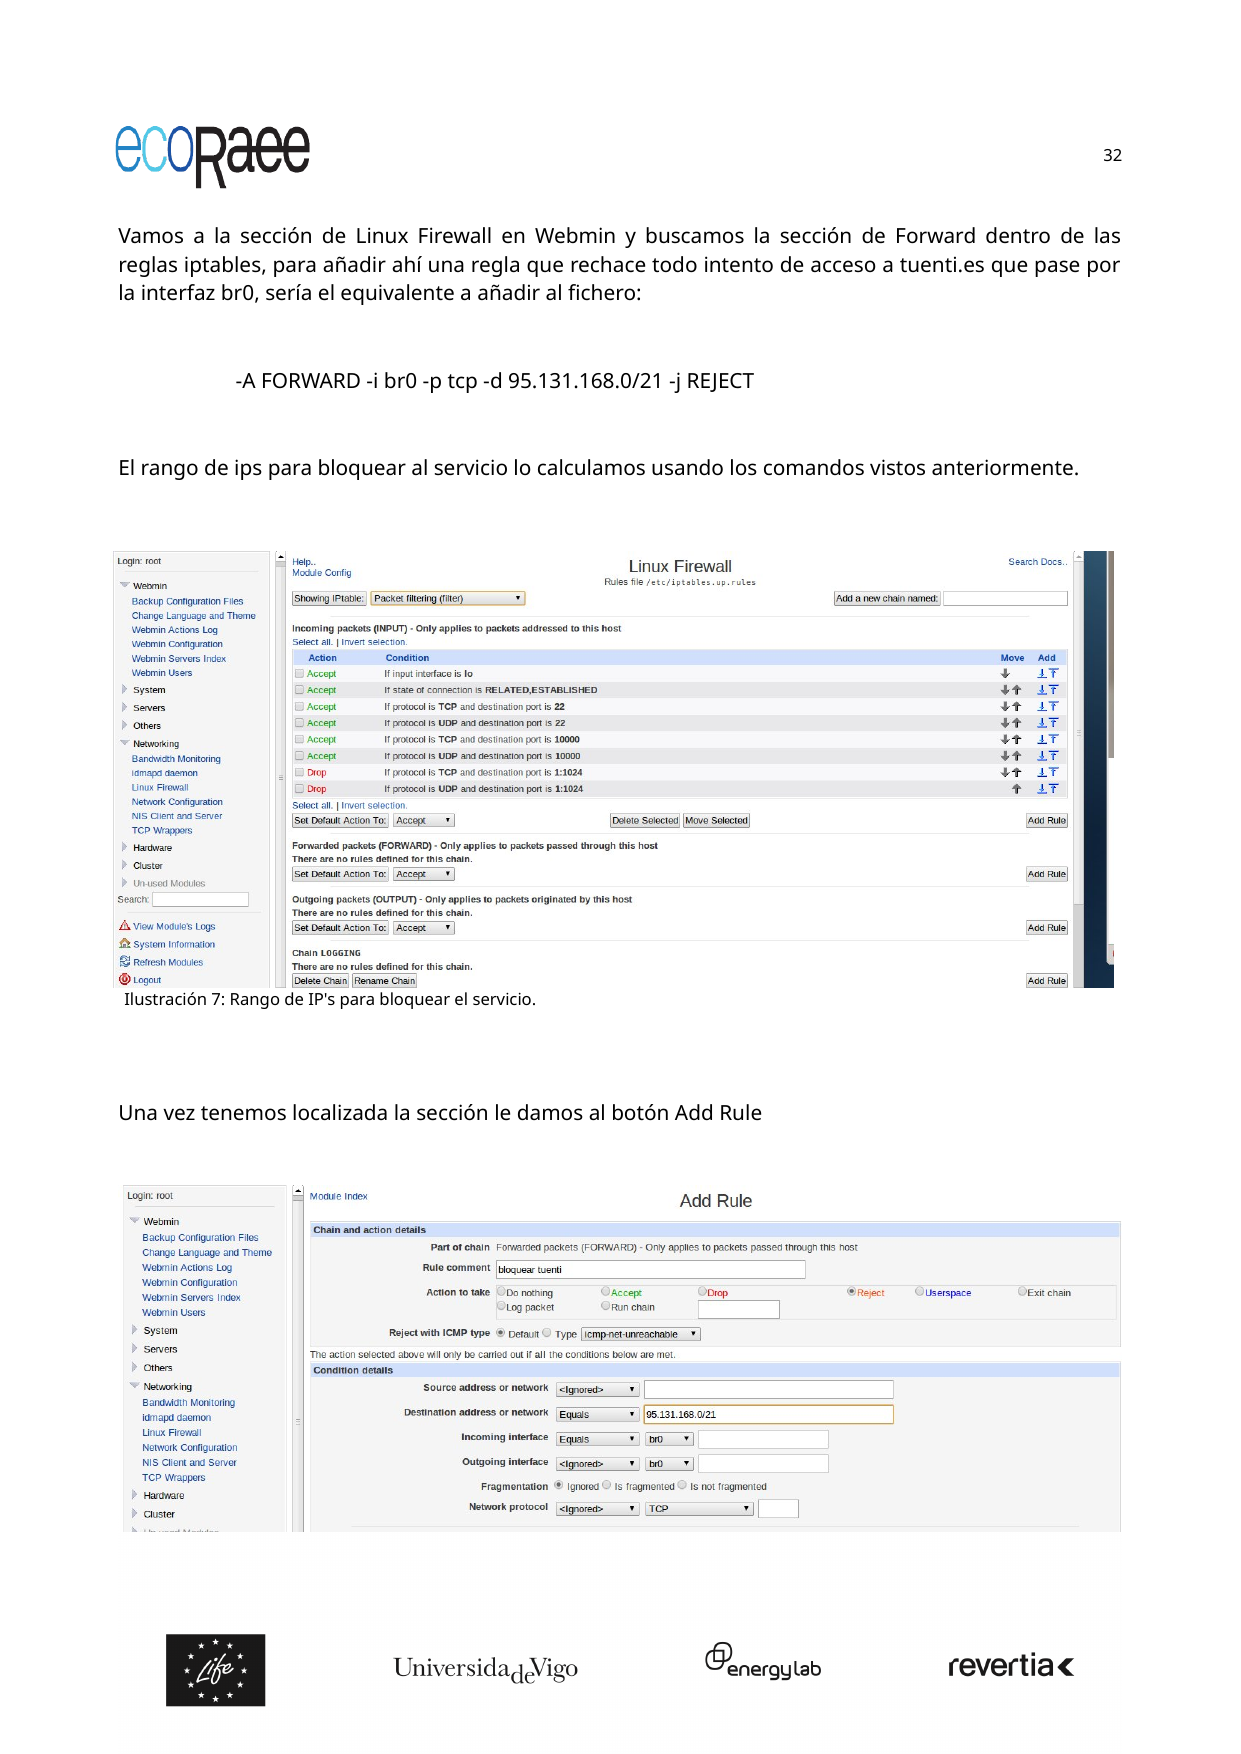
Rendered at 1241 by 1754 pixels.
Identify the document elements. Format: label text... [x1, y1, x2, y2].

picture [110, 551, 1114, 988]
text -A FORWARD -i br0 -p tcp -d 95.131.168.0/21 -j REJECT [235, 366, 1122, 394]
text Una vez tenemos localizada la sección le damos al botón Add Rule [118, 1098, 1122, 1126]
picture [118, 1185, 1123, 1754]
picture [114, 124, 311, 190]
text El rango de ips para bloquear al servicio lo calculamos usando los comandos vistos anteriormente. [118, 453, 1122, 482]
text Vamos a la sección de Linux Firewall en Webmin y buscamos la sección de Forward dentro de las reglas iptables, para añadir ahí una regla que rechace todo intento de acceso a tuenti.es que pase por la interfaz br0, sería el equivalente a añadir al fichero: [118, 221, 1122, 307]
text Ilustración 7: Rango de IP's para bloquear el servicio. [124, 541, 1122, 1011]
